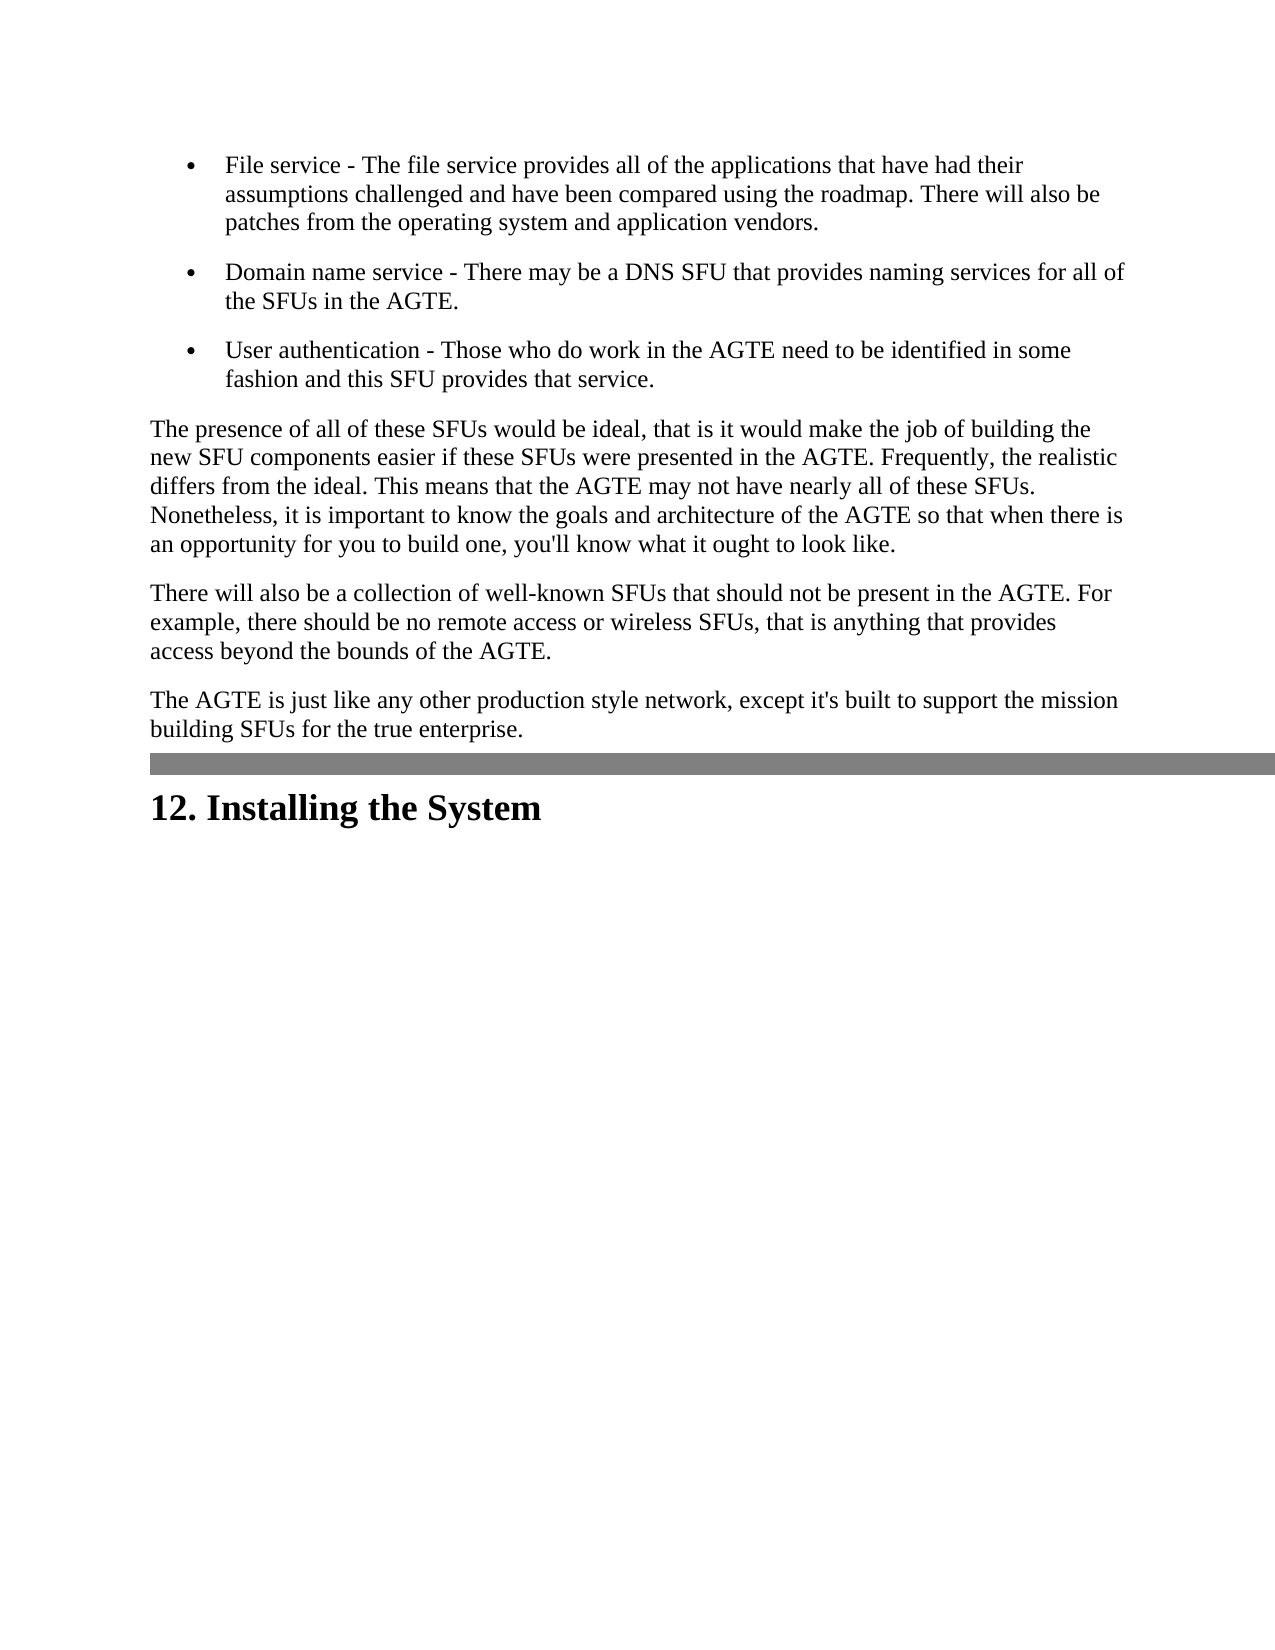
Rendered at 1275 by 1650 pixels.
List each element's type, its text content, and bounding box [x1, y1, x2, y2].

list User authentication - Those who do work in the AGTE need to be identified in some fashion and this SFU provides that service. [187, 335, 1125, 393]
subtitle 12. Installing the System [150, 786, 1125, 829]
table_cell [150, 871, 158, 1493]
table_header [150, 839, 158, 871]
table_cell [159, 871, 1065, 1493]
text There will also be a collection of well-known SFUs that should not be present in the AGTE. For example, there should be no remote access or wireless SFUs, that is anything that provides access beyond the bounds of the AGTE. [150, 578, 1125, 664]
table_header [1065, 839, 1079, 871]
table_header [159, 839, 1065, 871]
table_cell [1065, 871, 1079, 1493]
list File service - The file service provides all of the applications that have had their assumptions challenged and have been compared using the roadmap. There will also be patches from the operating system and application vendors. [187, 150, 1125, 236]
text The AGTE is just like any other production style network, except it's built to support the mission building SFUs for the true enterprise. [150, 685, 1125, 743]
text The presence of all of these SFUs would be ideal, that is it would make the job of building the new SFU components easier if these SFUs were presented in the AGTE. Frequently, the realistic differs from the ideal. This means that the AGTE may not have nearly all of these SFUs. Nonetheless, it is important to know the goals and architecture of the AGTE so that when there is an opportunity for you to build one, you'll know what it ought to look like. [150, 414, 1125, 557]
list Domain name service - There may be a DNS SFU that provides naming services for all of the SFUs in the AGTE. [187, 257, 1125, 314]
